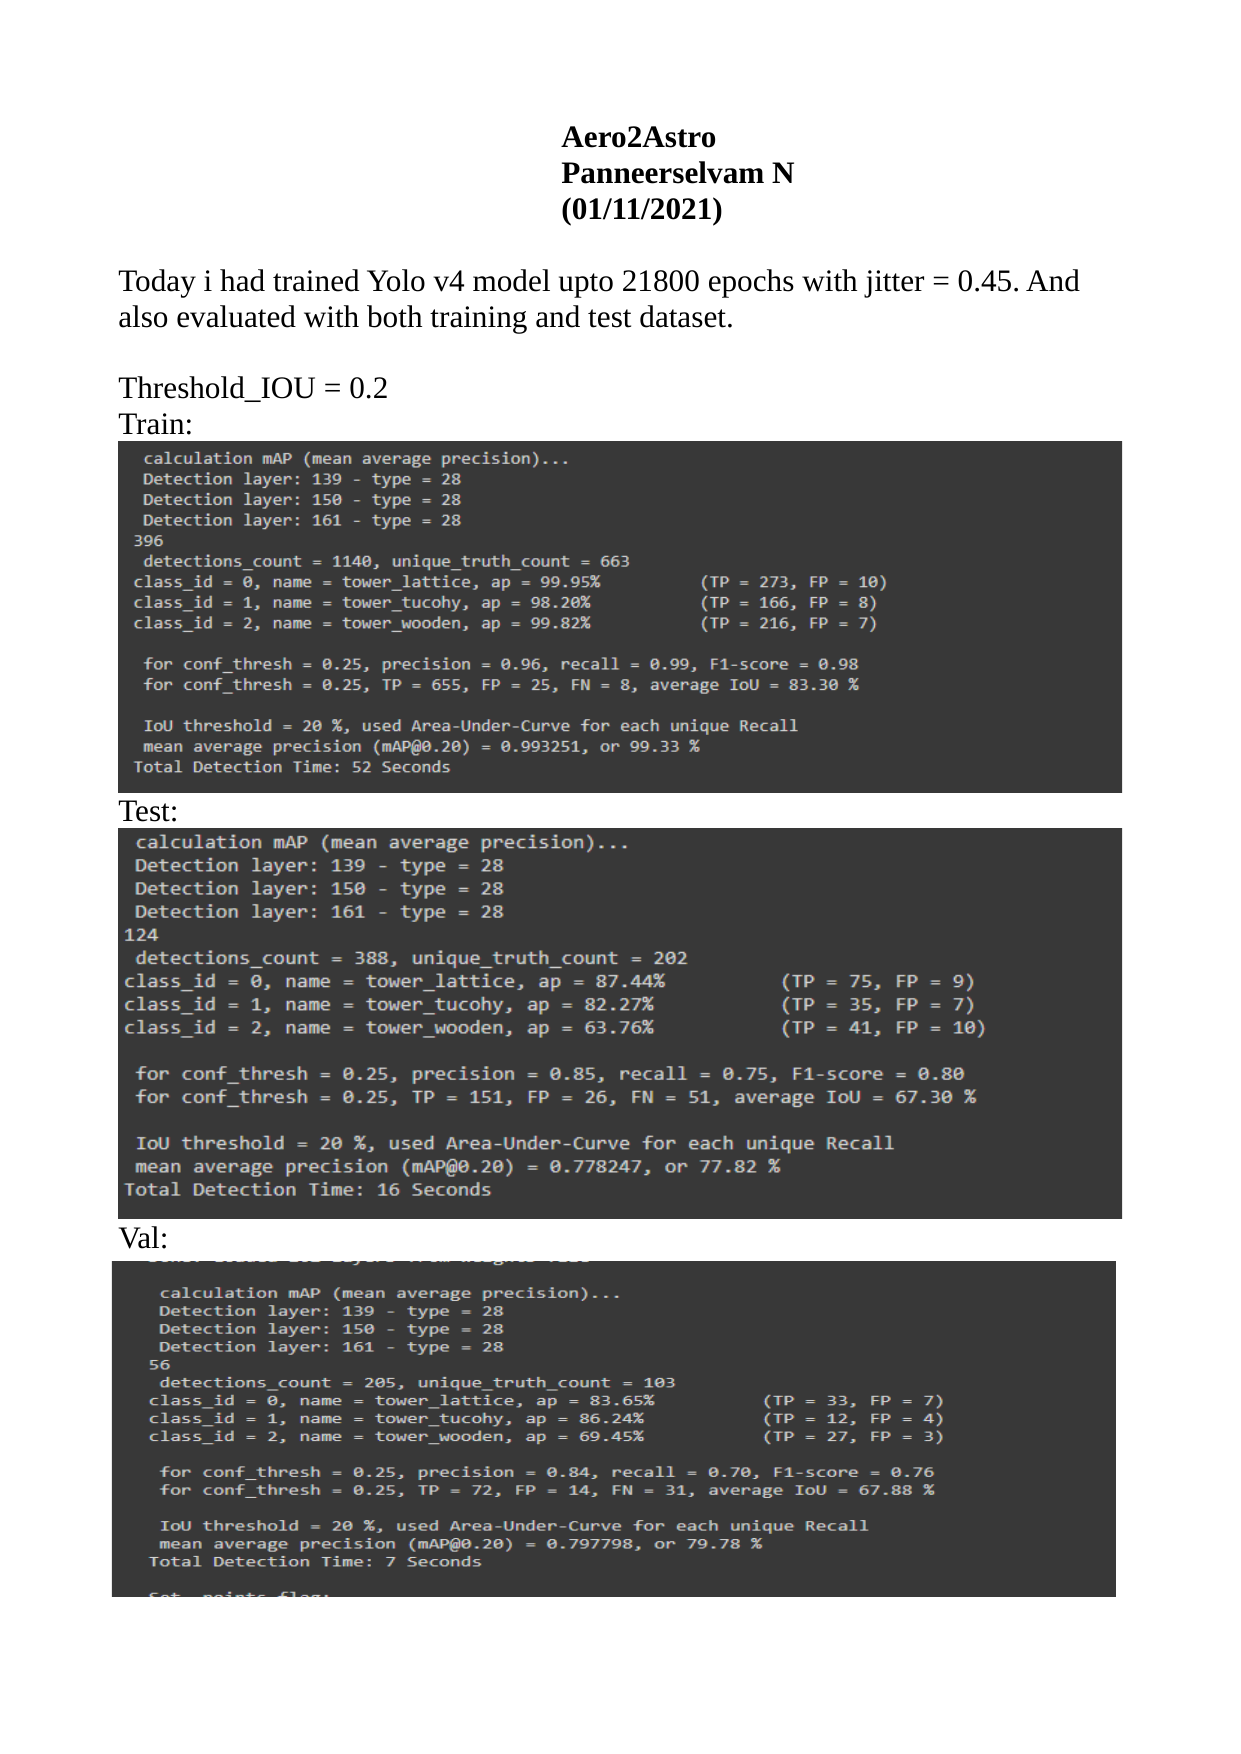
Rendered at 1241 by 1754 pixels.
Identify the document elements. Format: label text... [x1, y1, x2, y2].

text Test: [118, 793, 1122, 828]
text Val: [118, 1219, 1122, 1255]
text Today i had trained Yolo v4 model upto 21800 epochs with jitter = 0.45. And also evaluated with both training and test dataset. [118, 262, 1122, 334]
text (01/11/2021) [118, 190, 1122, 226]
picture [118, 441, 1123, 793]
picture [111, 1261, 1116, 1597]
picture [118, 828, 1123, 1219]
text Threshold_IOU = 0.2 [118, 370, 1122, 406]
text Train: [118, 406, 1122, 441]
text Panneerselvam N [118, 154, 1122, 190]
text Aero2Astro [118, 118, 1122, 154]
